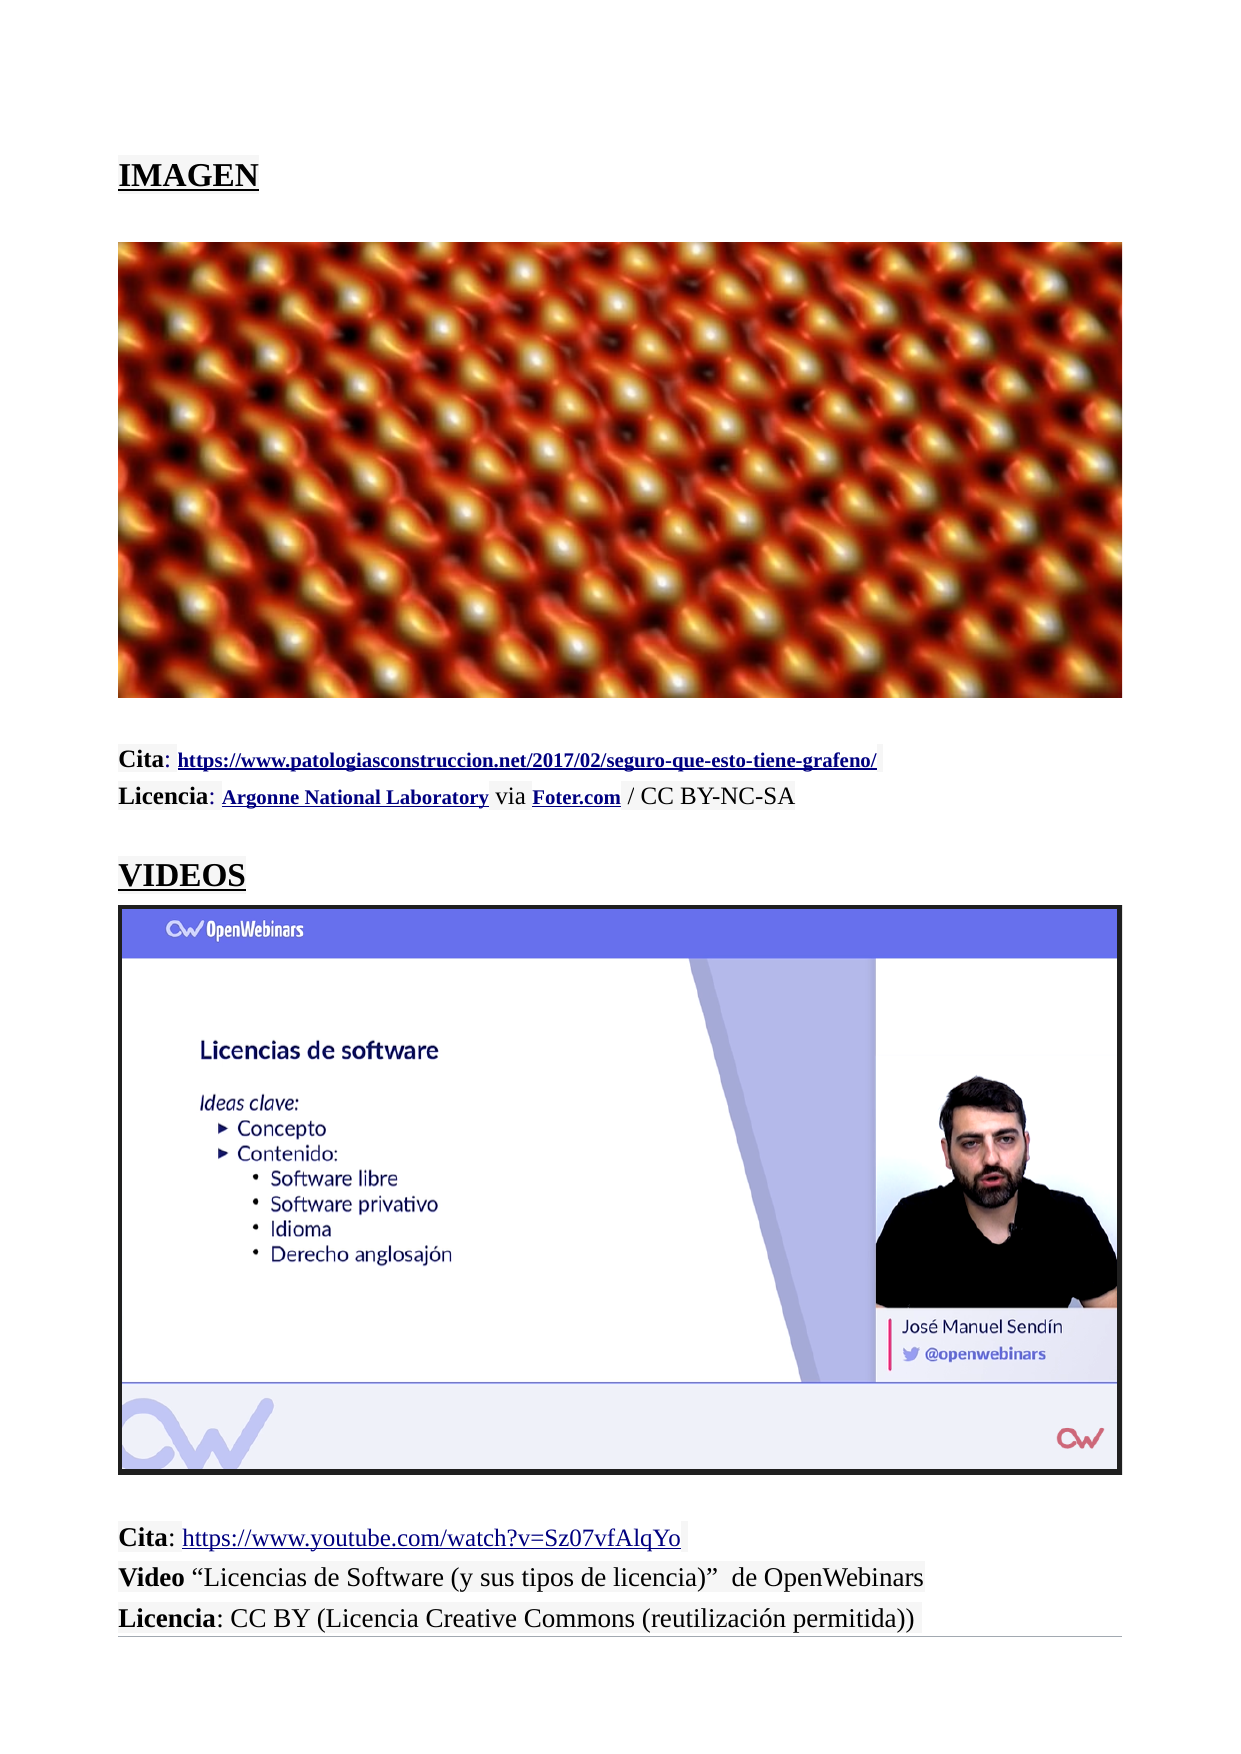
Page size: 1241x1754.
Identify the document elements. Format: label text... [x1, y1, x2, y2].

text IMAGEN [118, 155, 1122, 194]
subtitle Licencia: Argonne National Laboratory via Foter.com / CC BY-NC-SA [118, 781, 1122, 810]
picture [118, 905, 1123, 1475]
text VIDEOS [118, 856, 1122, 894]
subtitle Cita: https://www.patologiasconstruccion.net/2017/02/seguro-que-esto-tiene-grafeno/ [118, 744, 1122, 772]
text Video “Licencias de Software (y sus tipos de licencia)” de OpenWebinars [118, 1561, 1122, 1592]
text Cita: https://www.youtube.com/watch?v=Sz07vfAlqYo [118, 1521, 1122, 1552]
picture [118, 242, 1123, 698]
text Licencia: CC BY (Licencia Creative Commons (reutilización permitida)) [118, 1602, 1122, 1636]
